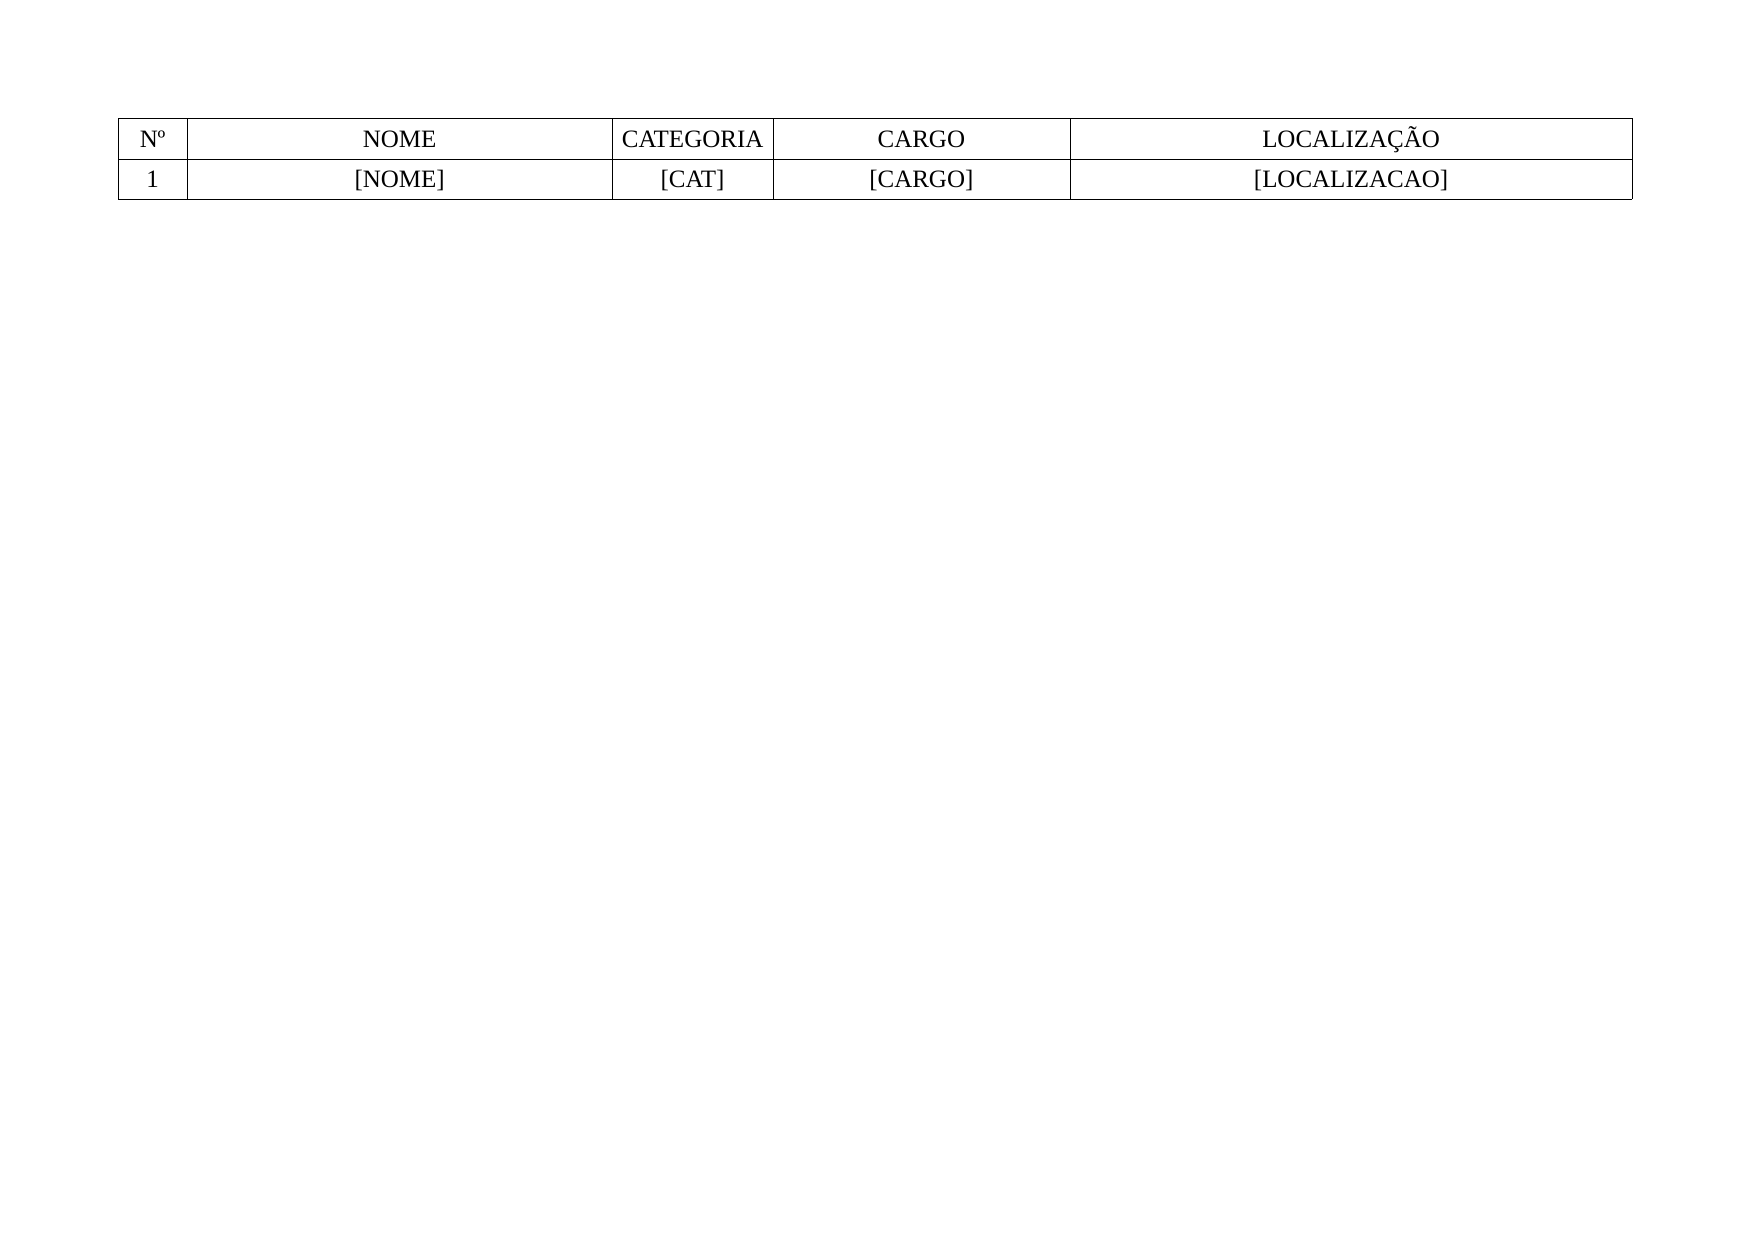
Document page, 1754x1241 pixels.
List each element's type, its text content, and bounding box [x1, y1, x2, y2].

table_cell [CARGO] [774, 160, 1070, 199]
table_header CATEGORIA [613, 119, 773, 158]
table_cell 1 [119, 160, 187, 199]
table_cell [LOCALIZACAO] [1071, 160, 1632, 199]
table_cell [NOME] [188, 160, 612, 199]
table_header LOCALIZAÇÃO [1071, 119, 1632, 158]
table_cell [CAT] [613, 160, 773, 199]
table_header CARGO [774, 119, 1070, 158]
table_header NOME [188, 119, 612, 158]
table_header Nº [119, 119, 187, 158]
